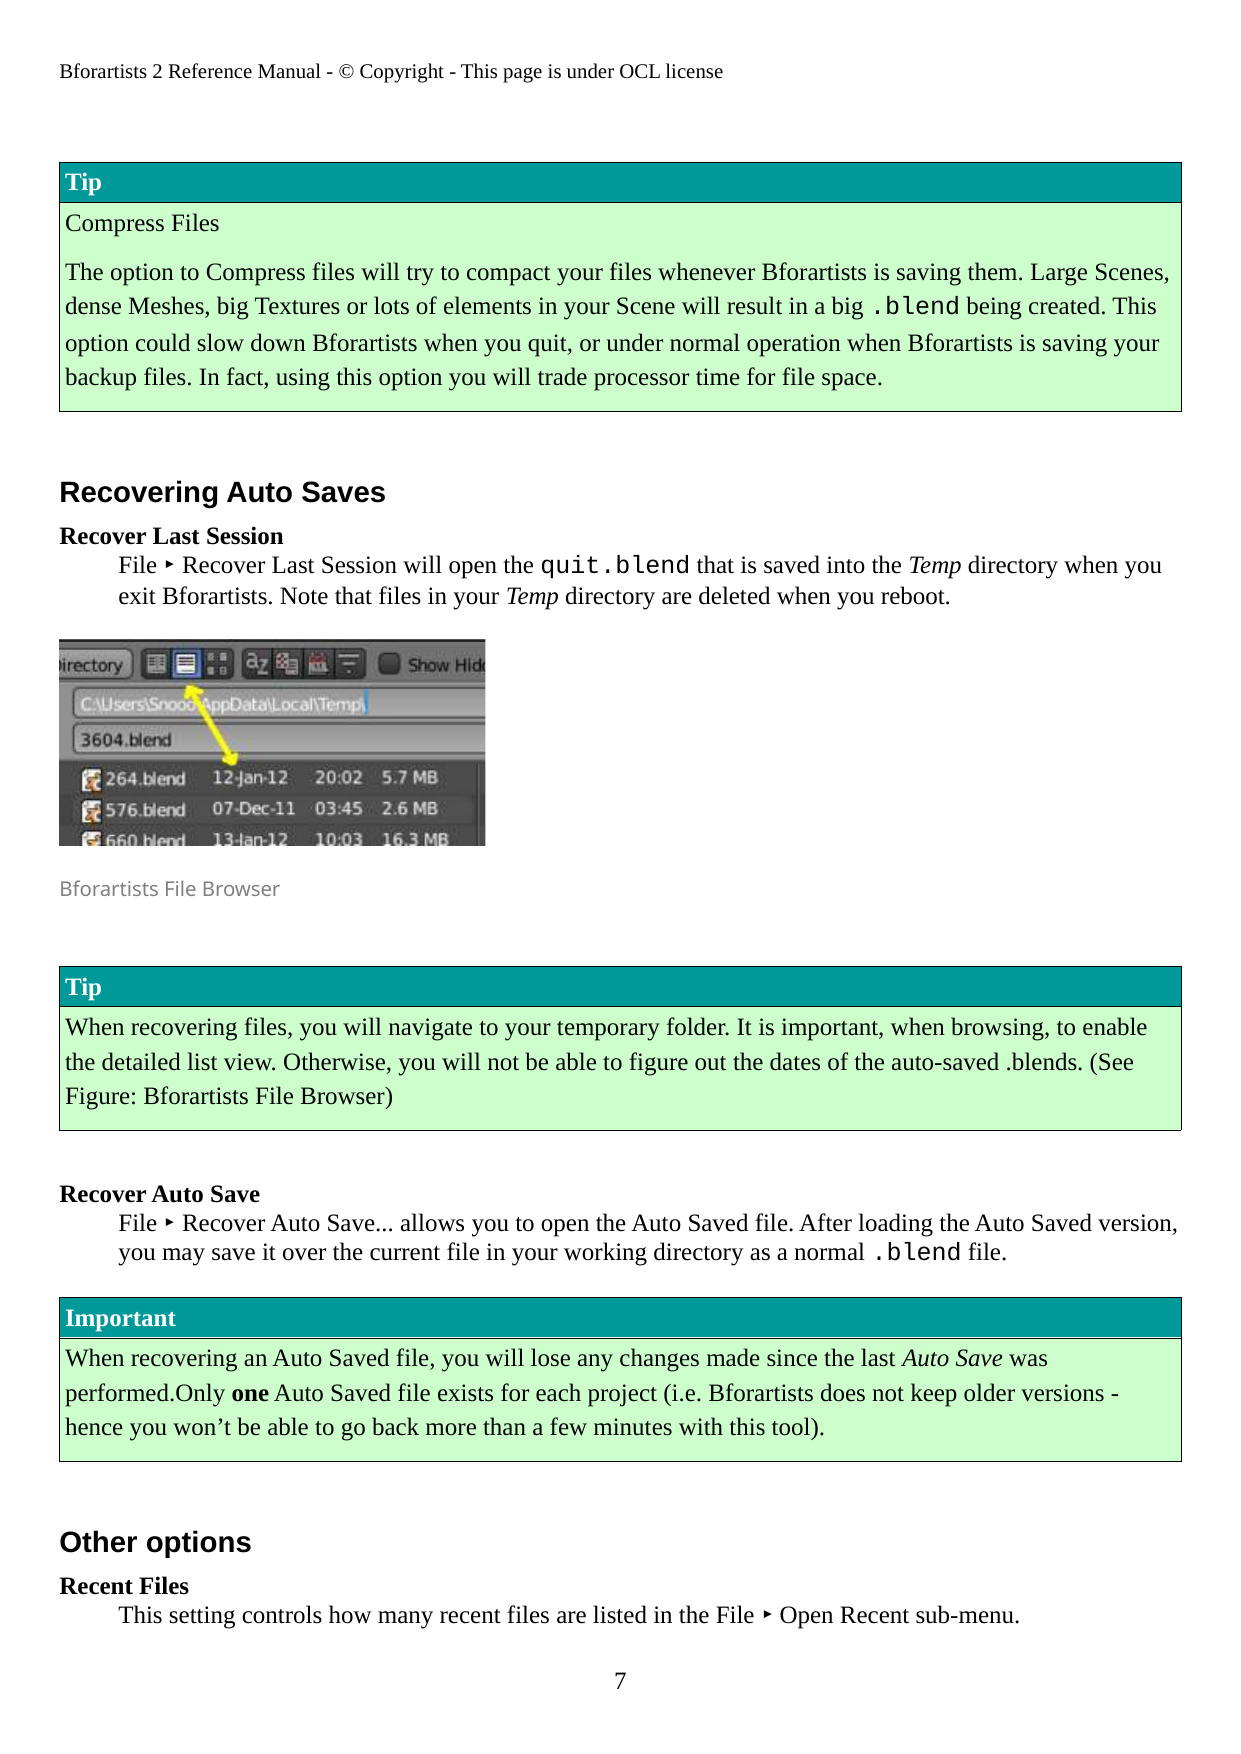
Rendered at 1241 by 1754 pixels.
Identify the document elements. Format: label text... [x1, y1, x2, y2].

subtitle Recover Last Session [59, 521, 1181, 550]
subtitle Other options [59, 1525, 1181, 1559]
table_cell Compress Files The option to Compress files will try to compact your files whenever Bforartists is saving them. Large Scenes, dense Meshes, big Textures or lots of elements in your Scene will result in a big .blend being created. This option could slow down Bforartists when you quit, or under normal operation when Bforartists is saving your backup files. In fact, using this option you will trade processor time for file space. [60, 203, 1181, 411]
picture [59, 639, 486, 846]
subtitle Recent Files [59, 1571, 1181, 1600]
table_header Tip [60, 967, 1181, 1006]
table_header Tip [60, 163, 1181, 202]
list File ‣ Recover Auto Save... allows you to open the Auto Saved file. After loading the Auto Saved version, you may save it over the current file in your working directory as a normal .blend file. [118, 1208, 1181, 1268]
table_header Important [60, 1298, 1181, 1337]
list File ‣ Recover Last Session will open the quit.blend that is saved into the Temp directory when you exit Bforartists. Note that files in your Temp directory are deleted when you reboot. [118, 550, 1181, 610]
subtitle Recovering Auto Saves [59, 475, 1181, 509]
subtitle Recover Auto Save [59, 1179, 1181, 1208]
table_cell When recovering files, you will navigate to your temporary folder. It is important, when browsing, to enable the detailed list view. Otherwise, you will not be able to figure out the dates of the auto-saved .blends. (See Figure: Bforartists File Browser) [60, 1007, 1181, 1130]
text Bforartists File Browser [59, 871, 1181, 902]
table_cell When recovering an Auto Saved file, you will lose any changes made since the last Auto Save was performed.Only one Auto Saved file exists for each project (i.e. Bforartists does not keep older versions - hence you won’t be able to go back more than a few minutes with this tool). [60, 1339, 1181, 1461]
list This setting controls how many recent files are listed in the File ‣ Open Recent sub-menu. [118, 1600, 1181, 1629]
